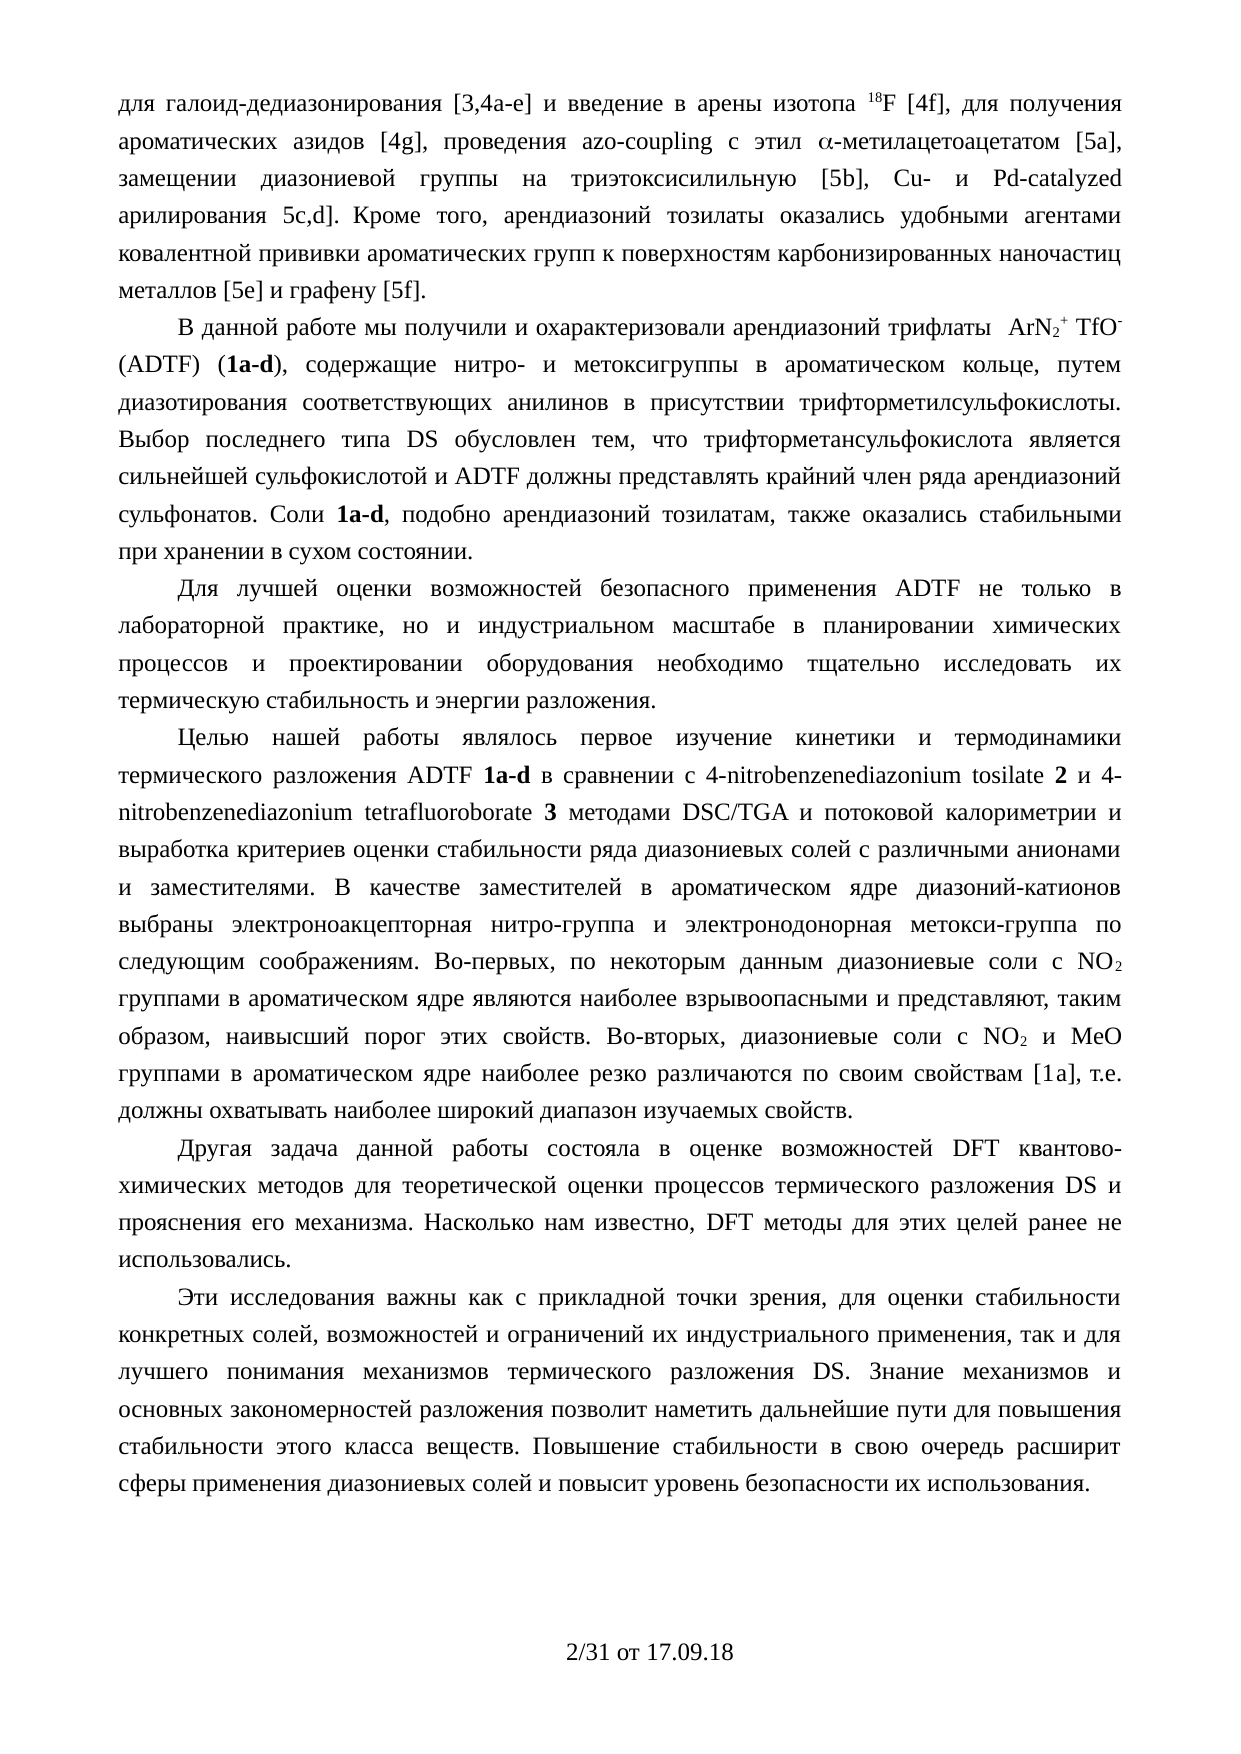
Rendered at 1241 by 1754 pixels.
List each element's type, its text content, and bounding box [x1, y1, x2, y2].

text Для лучшей оценки возможностей безопасного применения ADTF не только в лабораторной практике, но и индустриальном масштабе в планировании химических процессов и проектировании оборудования необходимо тщательно исследовать их термическую стабильность и энергии разложения. [118, 573, 1122, 714]
text В данной работе мы получили и охарактеризовали арендиазоний трифлаты ArN2+ TfO- (ADTF) (1a-d), содержащие нитро- и метоксигруппы в ароматическом кольце, путем диазотирования соответствующих анилинов в присутствии трифторметилсульфокислоты. Выбор последнего типа DS обусловлен тем, что трифторметансульфокислота является сильнейшей сульфокислотой и ADTF должны представлять крайний член ряда арендиазоний сульфонатов. Соли 1a-d, подобно арендиазоний тозилатам, также оказались стабильными при хранении в сухом состоянии. [118, 312, 1122, 565]
text Целью нашей работы являлось первое изучение кинетики и термодинамики термического разложения ADTF 1a-d в сравнении с 4-nitrobenzenediazonium tosilate 2 и 4-nitrobenzenediazonium tetrafluoroborate 3 методами DSC/TGA и потоковой калориметрии и выработка критериев оценки стабильности ряда диазониевых солей с различными анионами и заместителями. В качестве заместителей в ароматическом ядре диазоний-катионов выбраны электроноакцепторная нитро-группа и электронодонорная метокси-группа по следующим соображениям. Во-первых, по некоторым данным диазониевые соли с NO2 группами в ароматическом ядре являются наиболее взрывоопасными и представляют, таким образом, наивысший порог этих свойств. Во-вторых, диазониевые соли с NO2 и MeO группами в ароматическом ядре наиболее резко различаются по своим свойствам [1a], т.е. должны охватывать наиболее широкий диапазон изучаемых свойств. [118, 722, 1122, 1124]
text Другая задача данной работы состояла в оценке возможностей DFT квантово-химических методов для теоретической оценки процессов термического разложения DS и прояснения его механизма. Насколько нам известно, DFT методы для этих целей ранее не использовались. [118, 1133, 1122, 1273]
text Эти исследования важны как с прикладной точки зрения, для оценки стабильности конкретных солей, возможностей и ограничений их индустриального применения, так и для лучшего понимания механизмов термического разложения DS. Знание механизмов и основных закономерностей разложения позволит наметить дальнейшие пути для повышения стабильности этого класса веществ. Повышение стабильности в свою очередь расширит сферы применения диазониевых солей и повысит уровень безопасности их использования. [118, 1282, 1122, 1497]
text для галоид-дедиазонирования [3,4a-e] и введение в арены изотопа 18F [4f], для получения ароматических азидов [4g], проведения azo-coupling с этил -метилацетоацетатом [5a], замещении диазониевой группы на триэтоксисилильную [5b], Cu- и Pd-catalyzed арилирования 5c,d]. Кроме того, арендиазоний тозилаты оказались удобными агентами ковалентной прививки ароматических групп к поверхностям карбонизированных наночастиц металлов [5e] и графену [5f]. [118, 88, 1122, 304]
